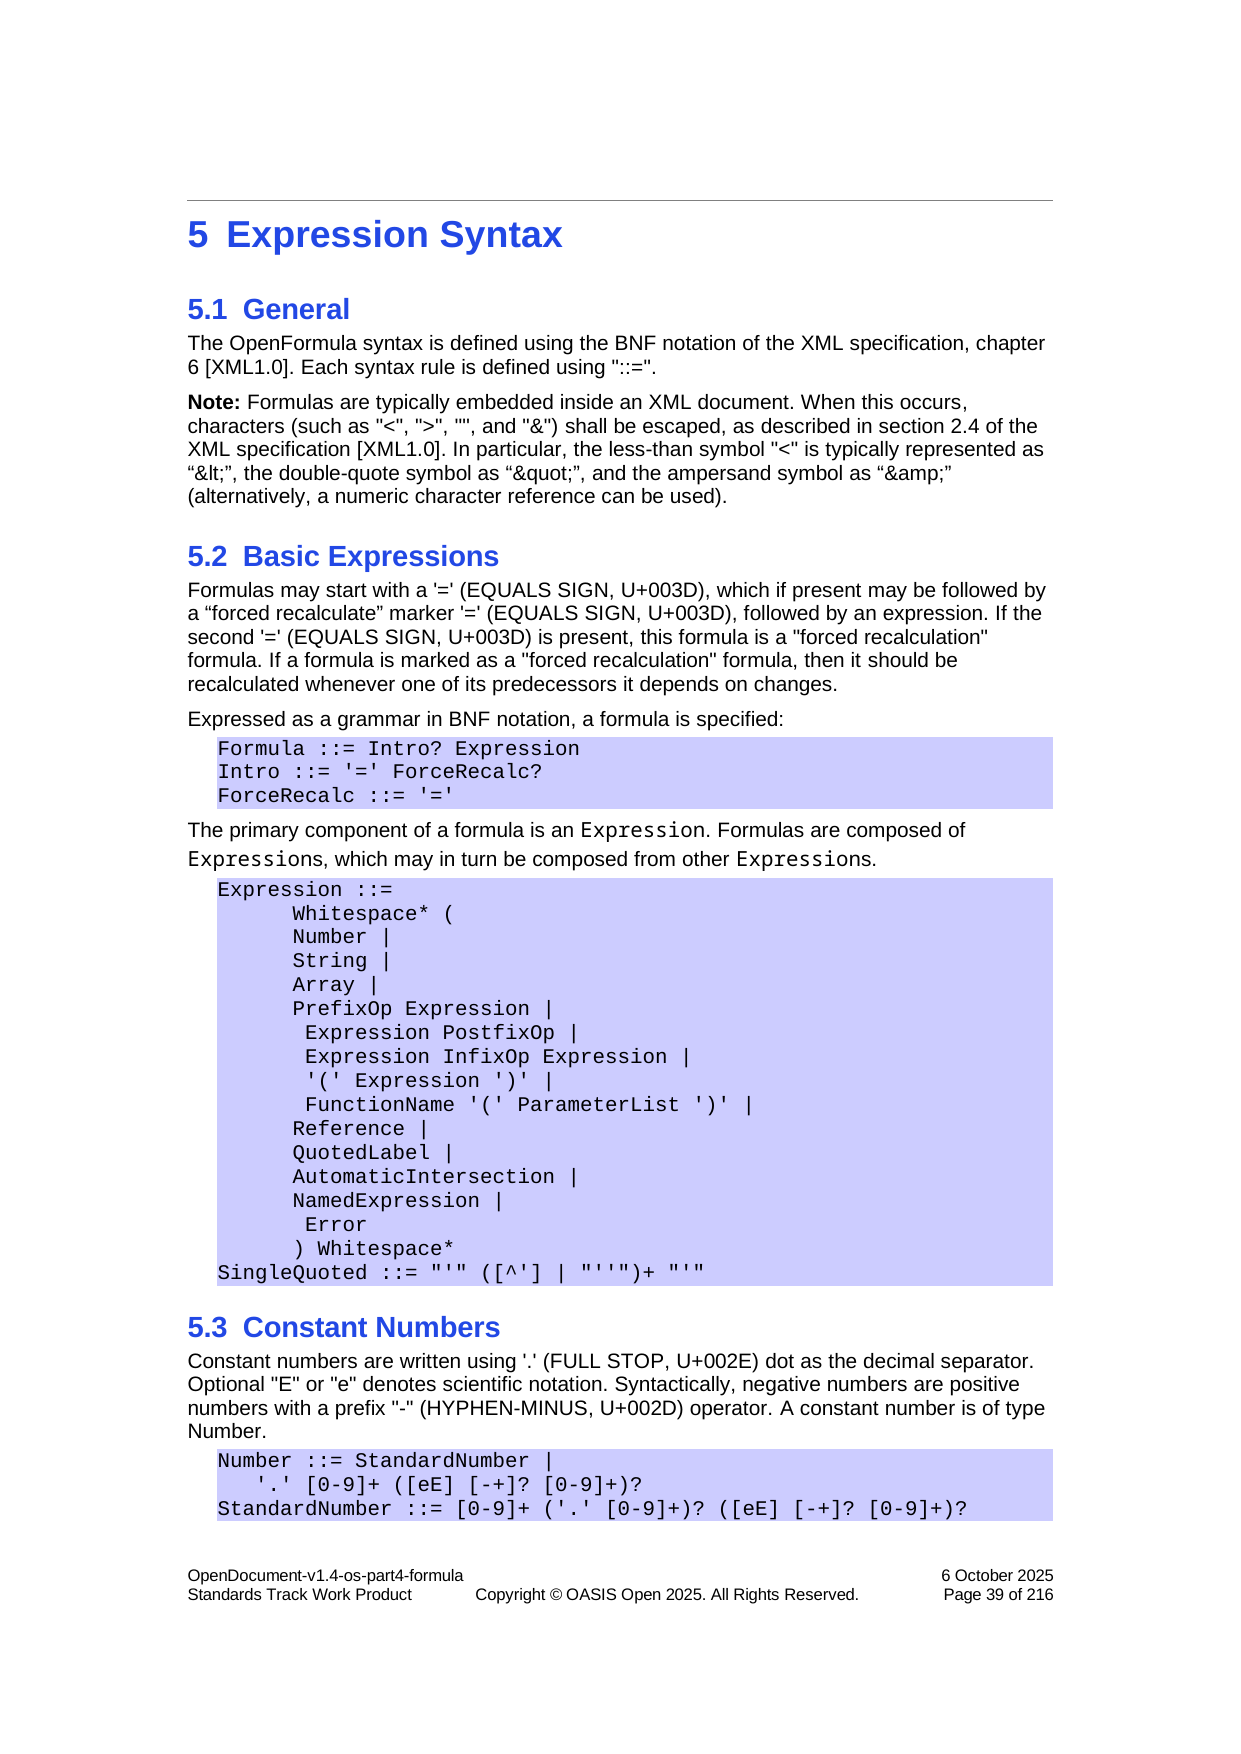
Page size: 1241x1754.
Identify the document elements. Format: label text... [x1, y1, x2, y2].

text Formulas may start with a '=' (EQUALS SIGN, U+003D), which if present may be followed by a “forced recalculate” marker '=' (EQUALS SIGN, U+003D), followed by an expression. If the second '=' (EQUALS SIGN, U+003D) is present, this formula is a "forced recalculation" formula. If a formula is marked as a "forced recalculation" formula, then it should be recalculated whenever one of its predecessors it depends on changes. [187, 578, 1053, 696]
text Constant numbers are written using '.' (FULL STOP, U+002E) dot as the decimal separator. Optional "E" or "e" denotes scientific notation. Syntactically, negative numbers are positive numbers with a prefix "-" (HYPHEN-MINUS, U+002D) operator. A constant number is of type Number. [187, 1349, 1053, 1443]
subtitle General [187, 293, 1053, 326]
text String | [217, 950, 1053, 974]
text ) Whitespace* [217, 1238, 1053, 1262]
text Expression ::= [217, 878, 1053, 902]
text '.' [0-9]+ ([eE] [-+]? [0-9]+)? [217, 1473, 1053, 1497]
text Number | [217, 926, 1053, 950]
text NamedExpression | [217, 1190, 1053, 1214]
subtitle Basic Expressions [187, 539, 1053, 572]
text Expressed as a grammar in BNF notation, a formula is specified: [187, 708, 1053, 731]
text ForceRecalc ::= '=' [217, 785, 1053, 809]
text Reference | [217, 1118, 1053, 1142]
text The OpenFormula syntax is defined using the BNF notation of the XML specification, chapter 6 [XML1.0]. Each syntax rule is defined using "::=". [187, 332, 1053, 379]
text StandardNumber ::= [0-9]+ ('.' [0-9]+)? ([eE] [-+]? [0-9]+)? [217, 1497, 1053, 1521]
text Formula ::= Intro? Expression [217, 737, 1053, 761]
text '(' Expression ')' | [217, 1070, 1053, 1094]
text Expression PostfixOp | [217, 1022, 1053, 1046]
text Error [217, 1214, 1053, 1238]
text Whitespace* ( [217, 902, 1053, 926]
text FunctionName '(' ParameterList ')' | [217, 1094, 1053, 1118]
text Array | [217, 974, 1053, 998]
text Number ::= StandardNumber | [217, 1449, 1053, 1473]
text PrefixOp Expression | [217, 998, 1053, 1022]
text SingleQuoted ::= "'" ([^'] | "''")+ "'" [217, 1262, 1053, 1286]
subtitle Constant Numbers [187, 1311, 1053, 1343]
text Expression InfixOp Expression | [217, 1046, 1053, 1070]
text The primary component of a formula is an Expression. Formulas are composed of Expressions, which may in turn be composed from other Expressions. [187, 815, 1053, 872]
text Note: Formulas are typically embedded inside an XML document. When this occurs, characters (such as "<", ">", '"', and "&") shall be escaped, as described in section 2.4 of the XML specification [XML1.0]. In particular, the less-than symbol "<" is typically represented as “&lt;”, the double-quote symbol as “&quot;”, and the ampersand symbol as “&amp;” (alternatively, a numeric character reference can be used). [187, 391, 1053, 508]
text QuotedLabel | [217, 1142, 1053, 1166]
text AutomaticIntersection | [217, 1166, 1053, 1190]
text Intro ::= '=' ForceRecalc? [217, 761, 1053, 785]
subtitle Expression Syntax [187, 201, 1053, 256]
